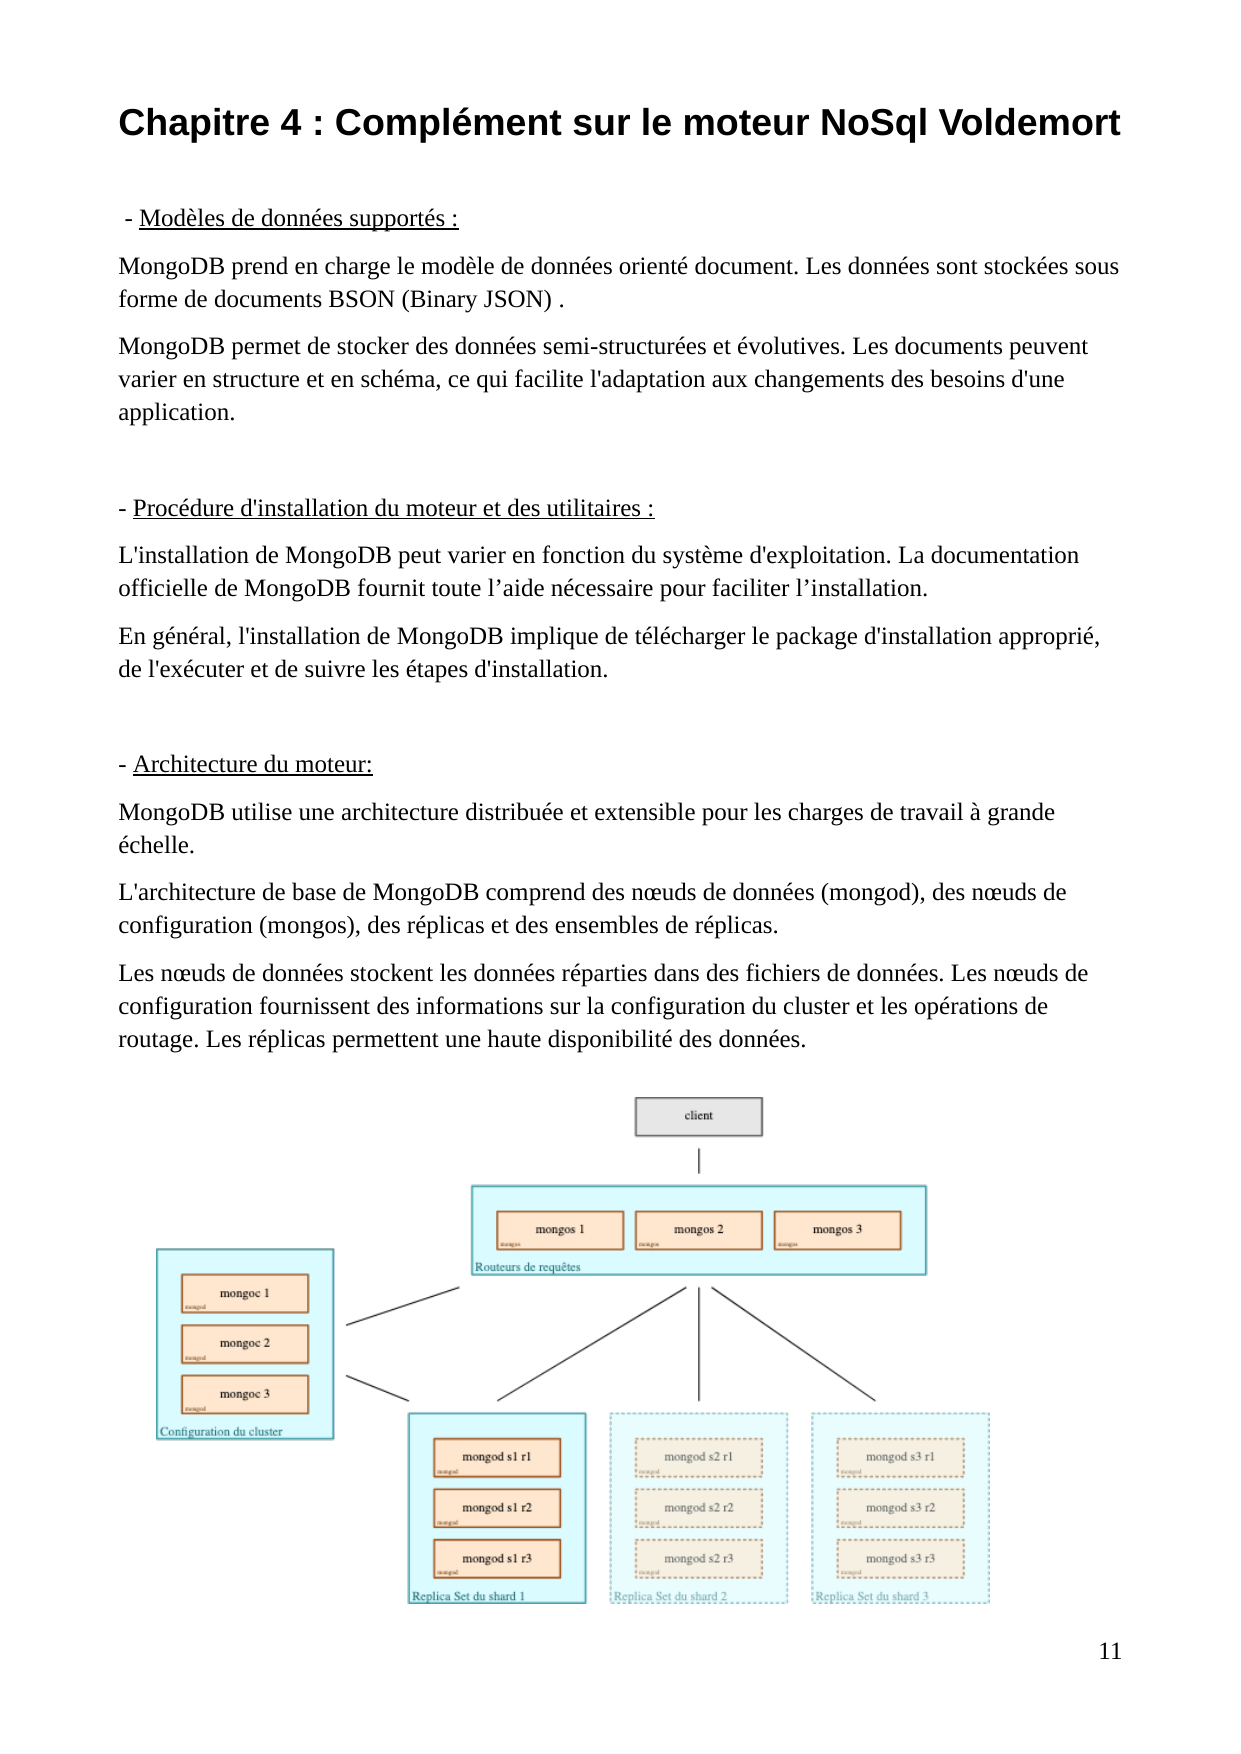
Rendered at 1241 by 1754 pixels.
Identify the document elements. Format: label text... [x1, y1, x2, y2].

subtitle Chapitre 4 : Complément sur le moteur NoSql Voldemort [118, 100, 1122, 143]
text - Architecture du moteur: [118, 749, 1122, 778]
text - Procédure d'installation du moteur et des utilitaires : [118, 493, 1122, 521]
text L'installation de MongoDB peut varier en fonction du système d'exploitation. La documentation officielle de MongoDB fournit toute l’aide nécessaire pour faciliter l’installation. [118, 540, 1122, 602]
text Les nœuds de données stockent les données réparties dans des fichiers de données. Les nœuds de configuration fournissent des informations sur la configuration du cluster et les opérations de routage. Les réplicas permettent une haute disponibilité des données. [118, 958, 1122, 1053]
text En général, l'installation de MongoDB implique de télécharger le package d'installation approprié, de l'exécuter et de suivre les étapes d'installation. [118, 621, 1122, 683]
text L'architecture de base de MongoDB comprend des nœuds de données (mongod), des nœuds de configuration (mongos), des réplicas et des ensembles de réplicas. [118, 877, 1122, 939]
text MongoDB utilise une architecture distribuée et extensible pour les charges de travail à grande échelle. [118, 797, 1122, 858]
text MongoDB permet de stocker des données semi-structurées et évolutives. Les documents peuvent varier en structure et en schéma, ce qui facilite l'adaptation aux changements des besoins d'une application. [118, 331, 1122, 426]
text MongoDB prend en charge le modèle de données orienté document. Les données sont stockées sous forme de documents BSON (Binary JSON) . [118, 251, 1122, 313]
text - Modèles de données supportés : [118, 203, 1122, 232]
